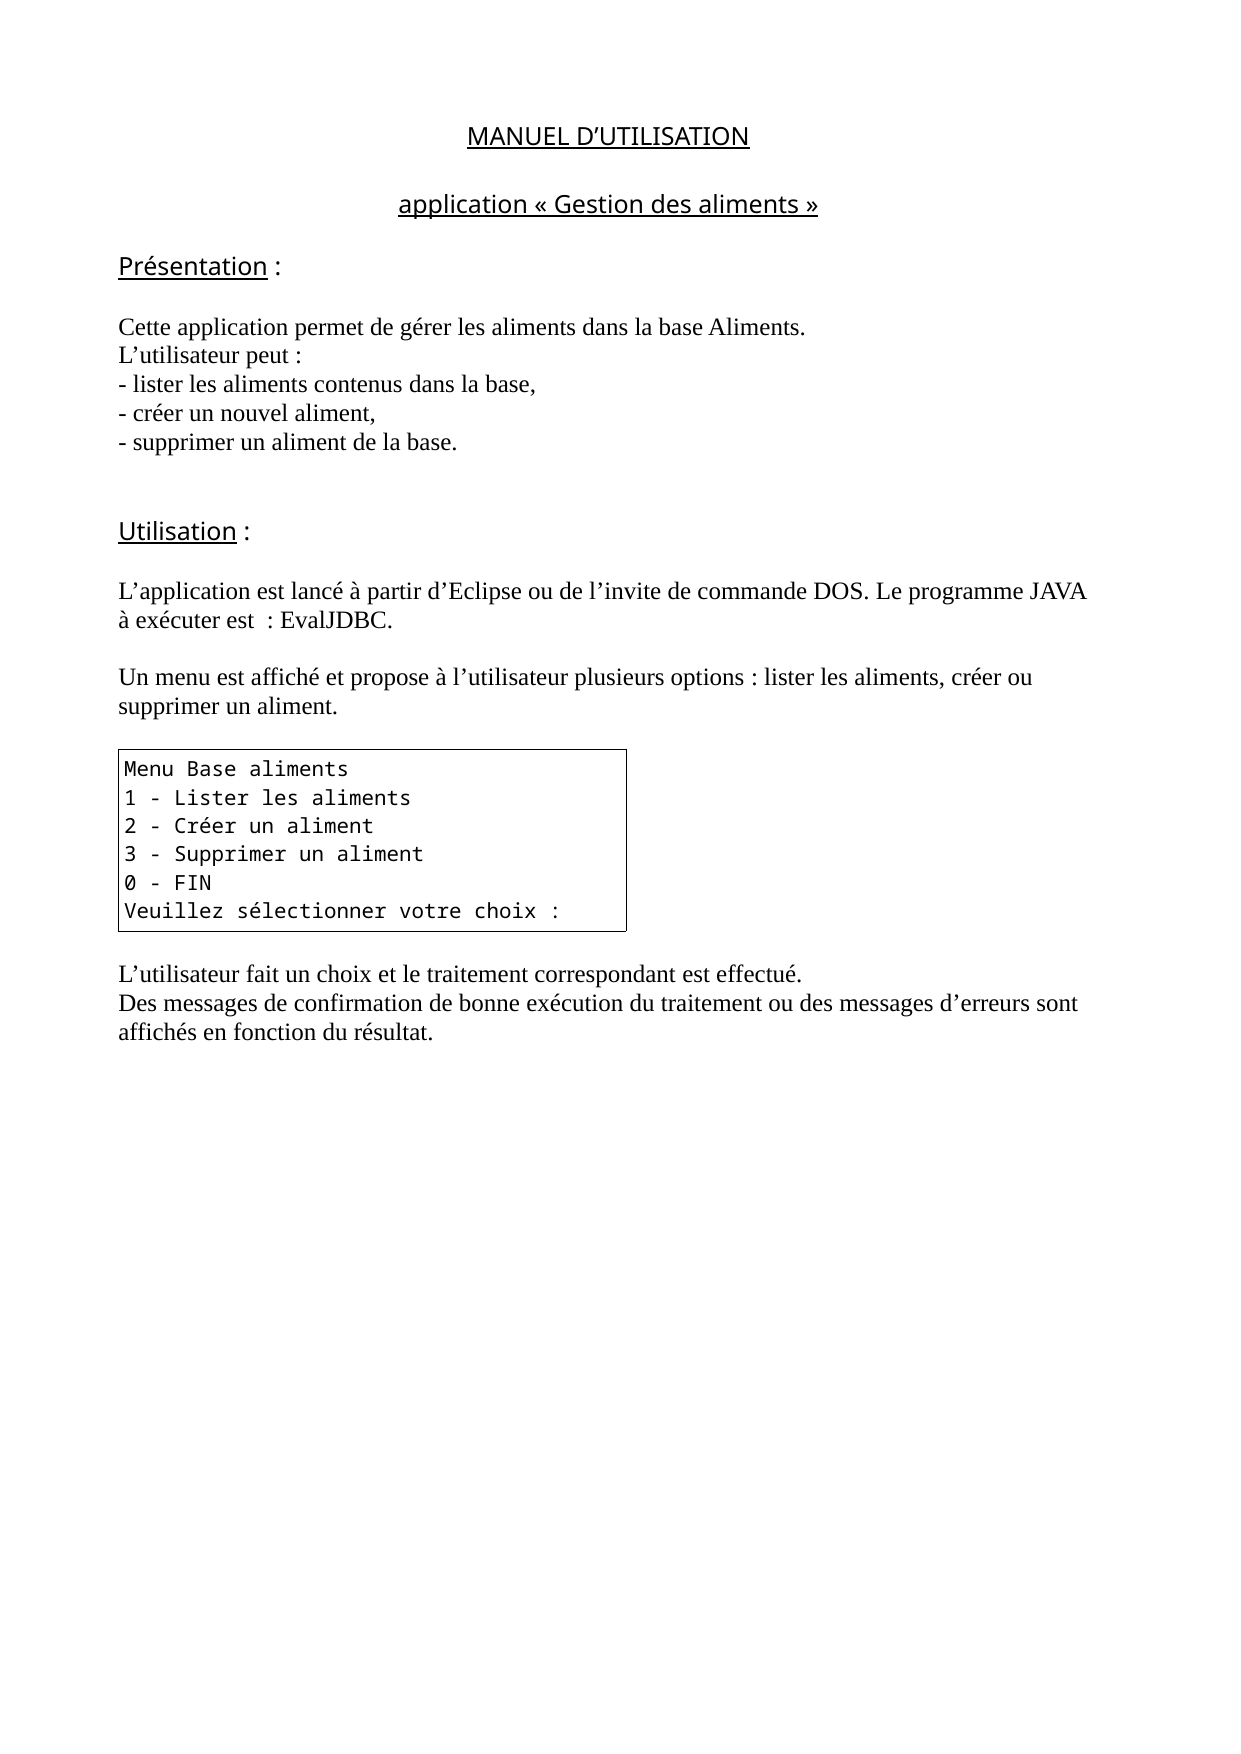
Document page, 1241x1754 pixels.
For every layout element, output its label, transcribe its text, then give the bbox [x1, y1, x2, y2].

text Présentation : [118, 249, 1098, 283]
text L’utilisateur fait un choix et le traitement correspondant est effectué. [118, 959, 1098, 988]
text Cette application permet de gérer les aliments dans la base Aliments. [118, 312, 1098, 341]
table_header Menu Base aliments 1 - Lister les aliments 2 - Créer un aliment 3 - Supprimer un aliment 0 - FIN Veuillez sélectionner votre choix : [119, 750, 626, 931]
text MANUEL D’UTILISATION [130, 118, 1086, 152]
text Un menu est affiché et propose à l’utilisateur plusieurs options : lister les aliments, créer ou supprimer un aliment. [118, 662, 1098, 720]
text - créer un nouvel aliment, [118, 398, 1098, 427]
text - supprimer un aliment de la base. [118, 427, 1098, 456]
text - lister les aliments contenus dans la base, [118, 369, 1098, 398]
text L’utilisateur peut : [118, 341, 1098, 369]
text Utilisation : [118, 513, 1098, 547]
text L’application est lancé à partir d’Eclipse ou de l’invite de commande DOS. Le programme JAVA à exécuter est : EvalJDBC. [118, 576, 1098, 633]
text application « Gestion des aliments » [118, 186, 1098, 220]
text Des messages de confirmation de bonne exécution du traitement ou des messages d’erreurs sont affichés en fonction du résultat. [118, 988, 1098, 1046]
